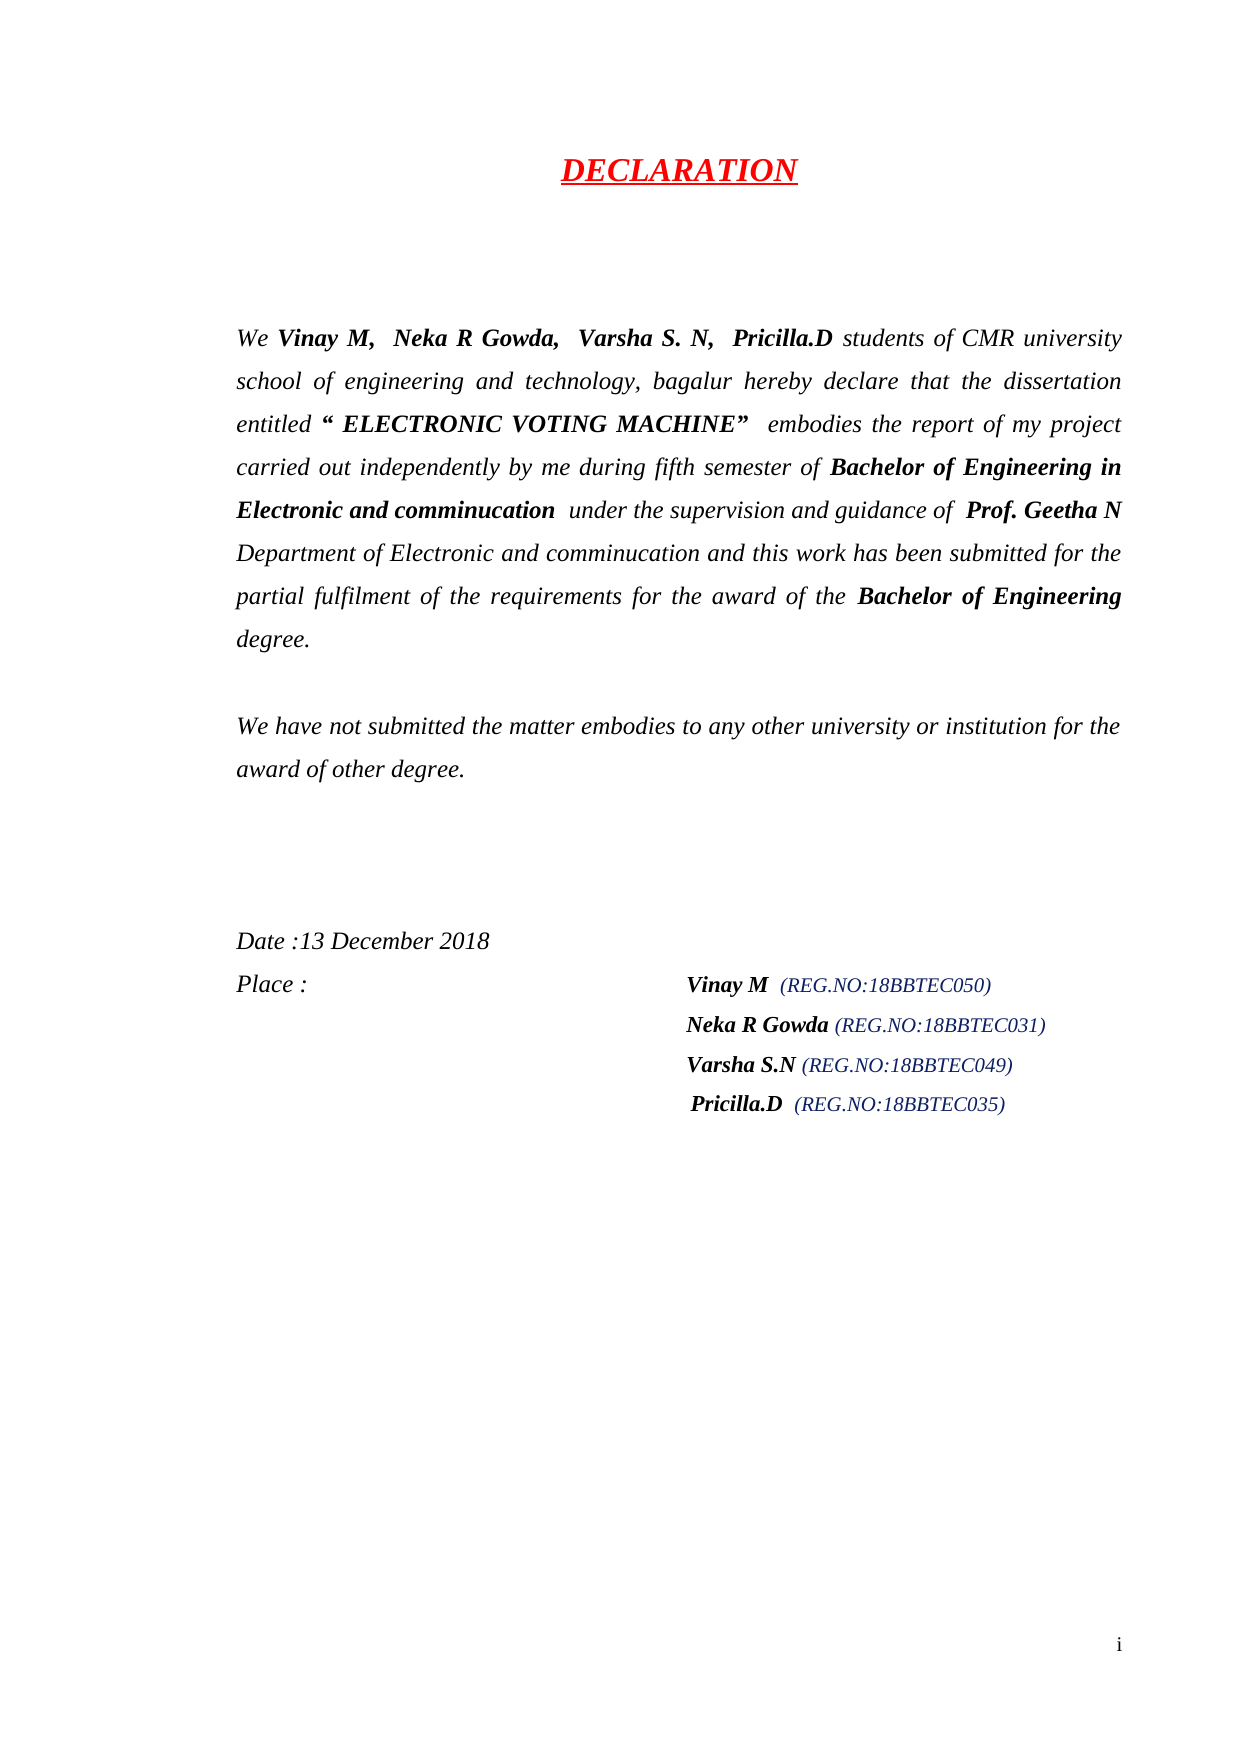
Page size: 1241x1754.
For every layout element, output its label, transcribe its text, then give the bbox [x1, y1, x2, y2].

text We have not submitted the matter embodies to any other university or institution for the award of other degree. [236, 711, 1122, 783]
text We Vinay M, Neka R Gowda, Varsha S. N, Pricilla.D students of CMR university school of engineering and technology, bagalur hereby declare that the dissertation entitled “ ELECTRONIC VOTING MACHINE” embodies the report of my project carried out independently by me during fifth semester of Bachelor of Engineering in Electronic and comminucation under the supervision and guidance of Prof. Geetha N Department of Electronic and comminucation and this work has been submitted for the partial fulfilment of the requirements for the award of the Bachelor of Engineering degree. [236, 323, 1122, 653]
text Varsha S.N (REG.NO:18BBTEC049) [236, 1051, 1122, 1077]
text Place : Vinay M (REG.NO:18BBTEC050) Neka R Gowda (REG.NO:18BBTEC031) [236, 969, 1122, 1038]
text DECLARATION [236, 150, 1122, 188]
text Pricilla.D (REG.NO:18BBTEC035) [236, 1090, 1122, 1117]
text Date :13 December 2018 [236, 926, 1122, 955]
